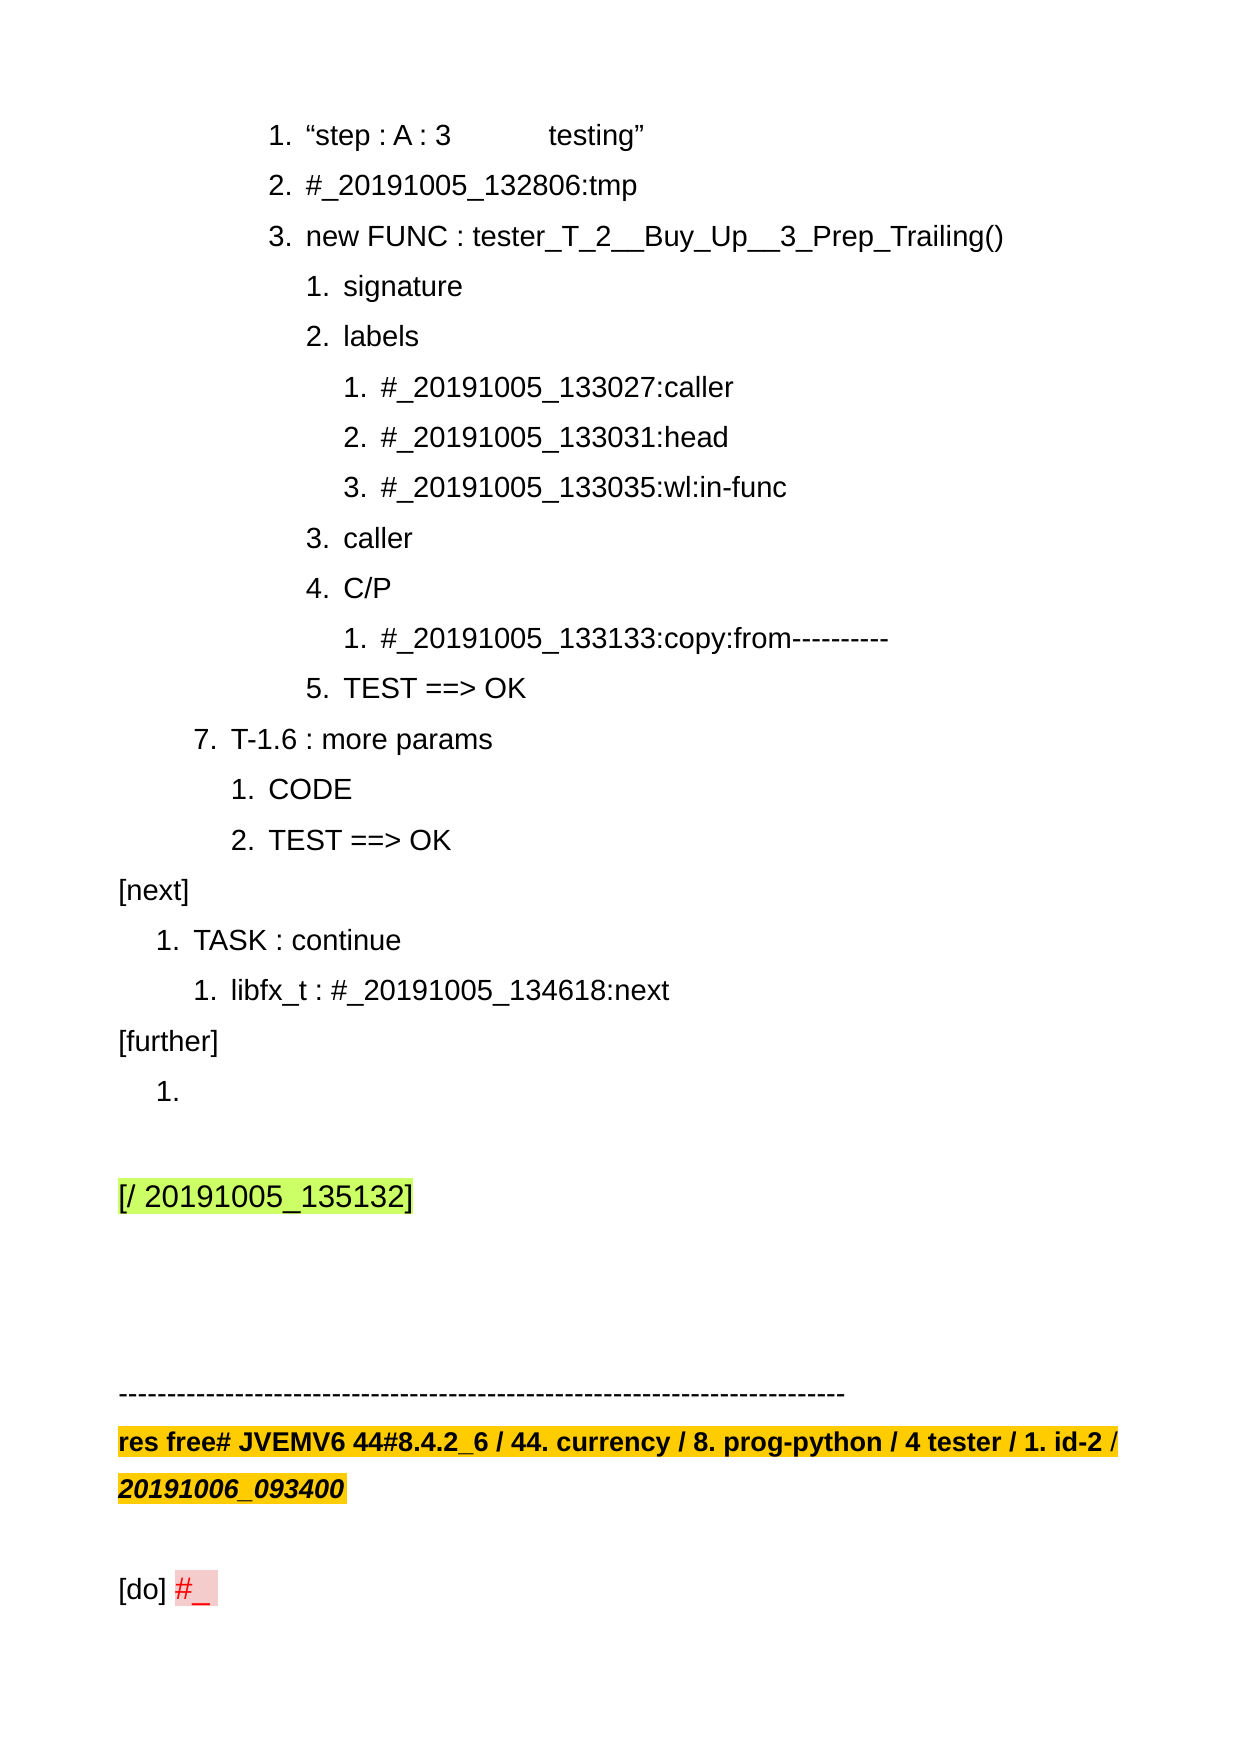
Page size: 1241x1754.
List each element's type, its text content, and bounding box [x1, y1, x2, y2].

list labels [306, 319, 1122, 353]
text [do] #_ [118, 1570, 1122, 1606]
text [further] [118, 1024, 1122, 1057]
list #_20191005_133027:caller [343, 370, 1122, 403]
list TASK : continue [156, 923, 1122, 957]
list T-1.6 : more params [193, 722, 1122, 755]
list TEST ==> OK [306, 672, 1122, 705]
text [next] [118, 873, 1122, 906]
list signature [306, 269, 1122, 303]
list CODE [231, 772, 1122, 806]
list #_20191005_132806:tmp [268, 168, 1122, 202]
list “step : A : 3 testing” [268, 118, 1122, 152]
list libfx_t : #_20191005_134618:next [193, 973, 1122, 1007]
list TEST ==> OK [231, 822, 1122, 856]
list #_20191005_133133:copy:from---------- [343, 621, 1122, 655]
list C/P [306, 571, 1122, 604]
text res free# JVEMV6 44#8.4.2_6 / 44. currency / 8. prog-python / 4 tester / 1. id-2 / 20191006_093400 [118, 1426, 1122, 1504]
list new FUNC : tester_T_2__Buy_Up__3_Prep_Trailing() [268, 219, 1122, 252]
list #_20191005_133031:head [343, 420, 1122, 453]
text [/ 20191005_135132] [118, 1124, 1122, 1214]
list #_20191005_133035:wl:in-func [343, 470, 1122, 504]
list caller [306, 521, 1122, 554]
text --------------------------------------------------------------------------- [118, 1376, 1122, 1409]
